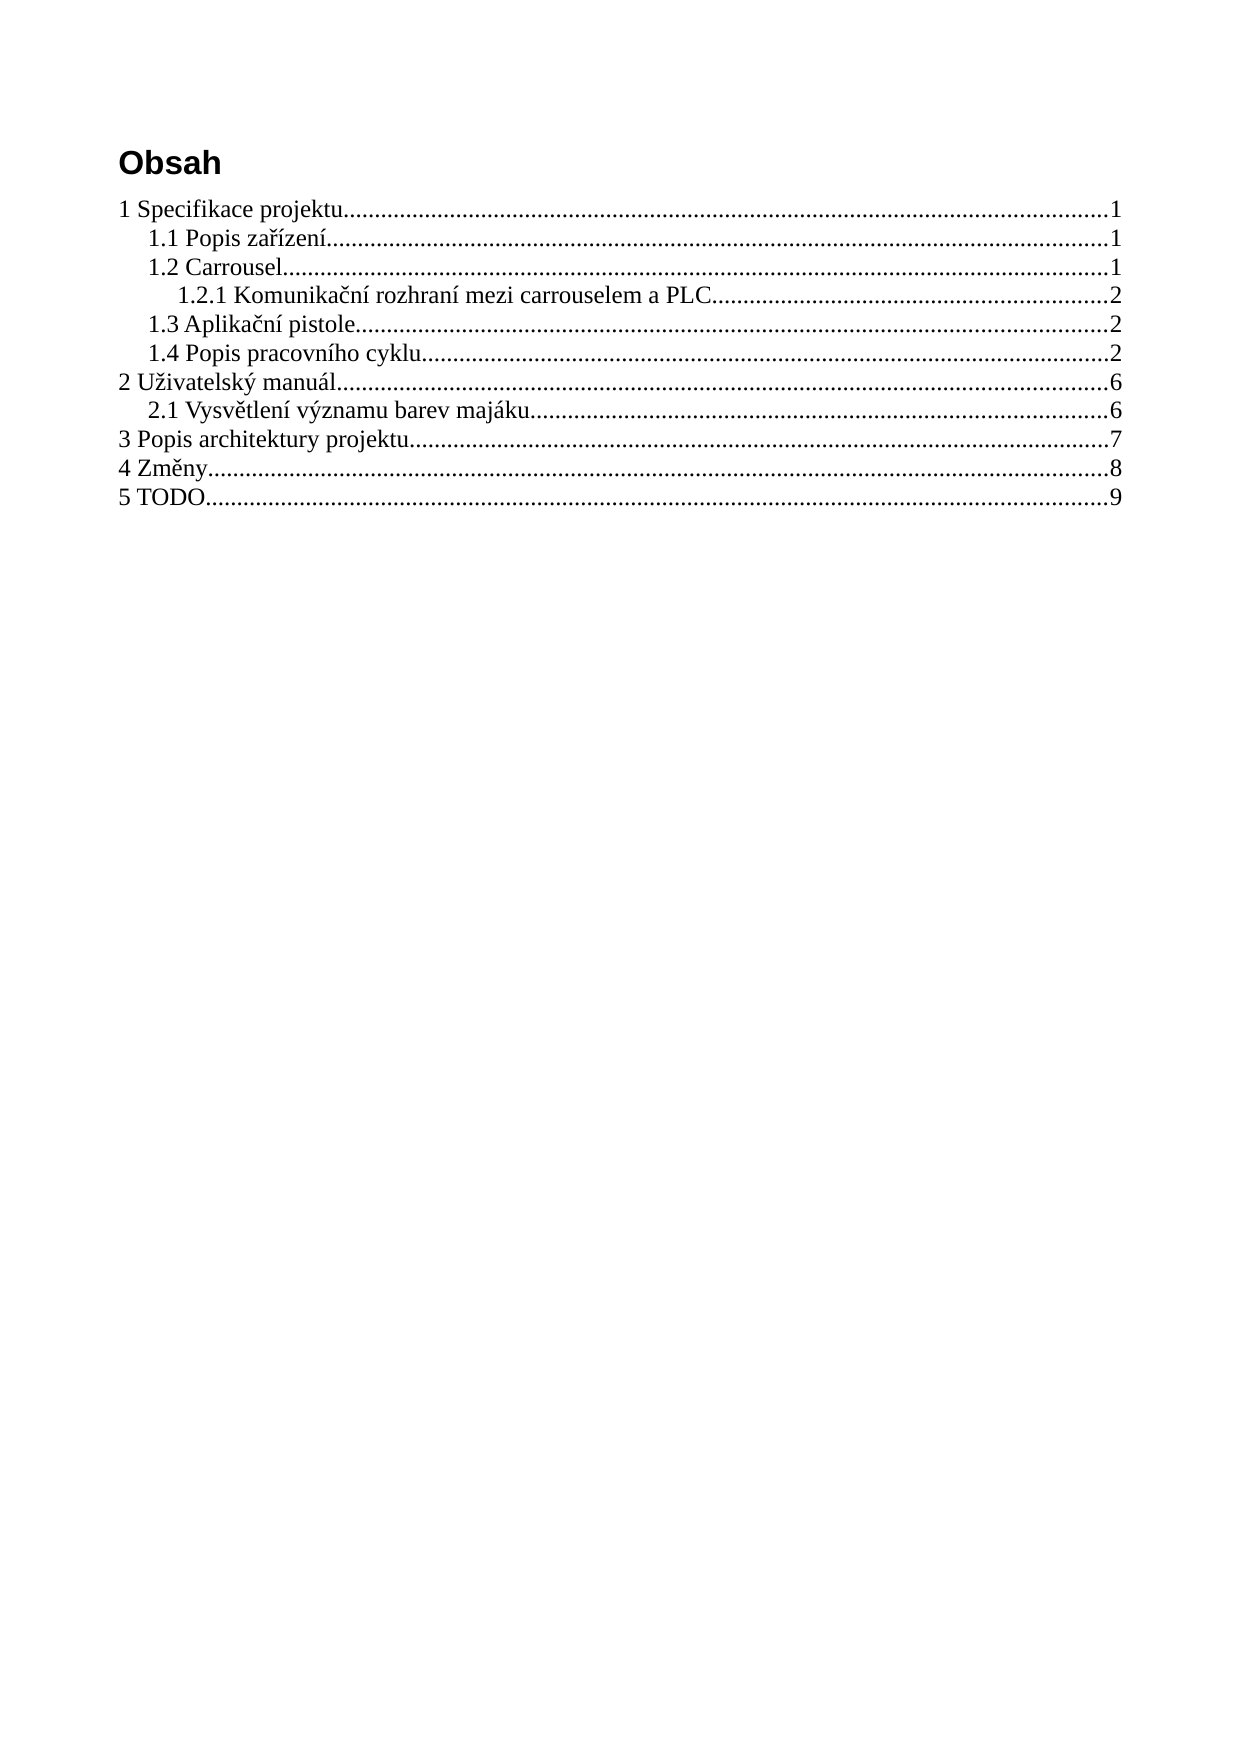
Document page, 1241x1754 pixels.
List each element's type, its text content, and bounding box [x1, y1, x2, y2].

text 1 Specifikace projektu 1 [118, 194, 1122, 223]
subtitle Obsah [118, 143, 1122, 182]
text 1.1 Popis zařízení 1 [148, 223, 1122, 252]
text 1.2 Carrousel 1 [148, 252, 1122, 280]
text 2.1 Vysvětlení významu barev majáku 6 [148, 395, 1122, 424]
text 1.4 Popis pracovního cyklu 2 [148, 338, 1122, 367]
text 3 Popis architektury projektu 7 [118, 424, 1122, 453]
text 5 TODO 9 [118, 482, 1122, 510]
text 1.3 Aplikační pistole 2 [148, 309, 1122, 338]
text 4 Změny 8 [118, 453, 1122, 482]
text 2 Uživatelský manuál 6 [118, 367, 1122, 395]
text 1.2.1 Komunikační rozhraní mezi carrouselem a PLC 2 [177, 280, 1122, 309]
